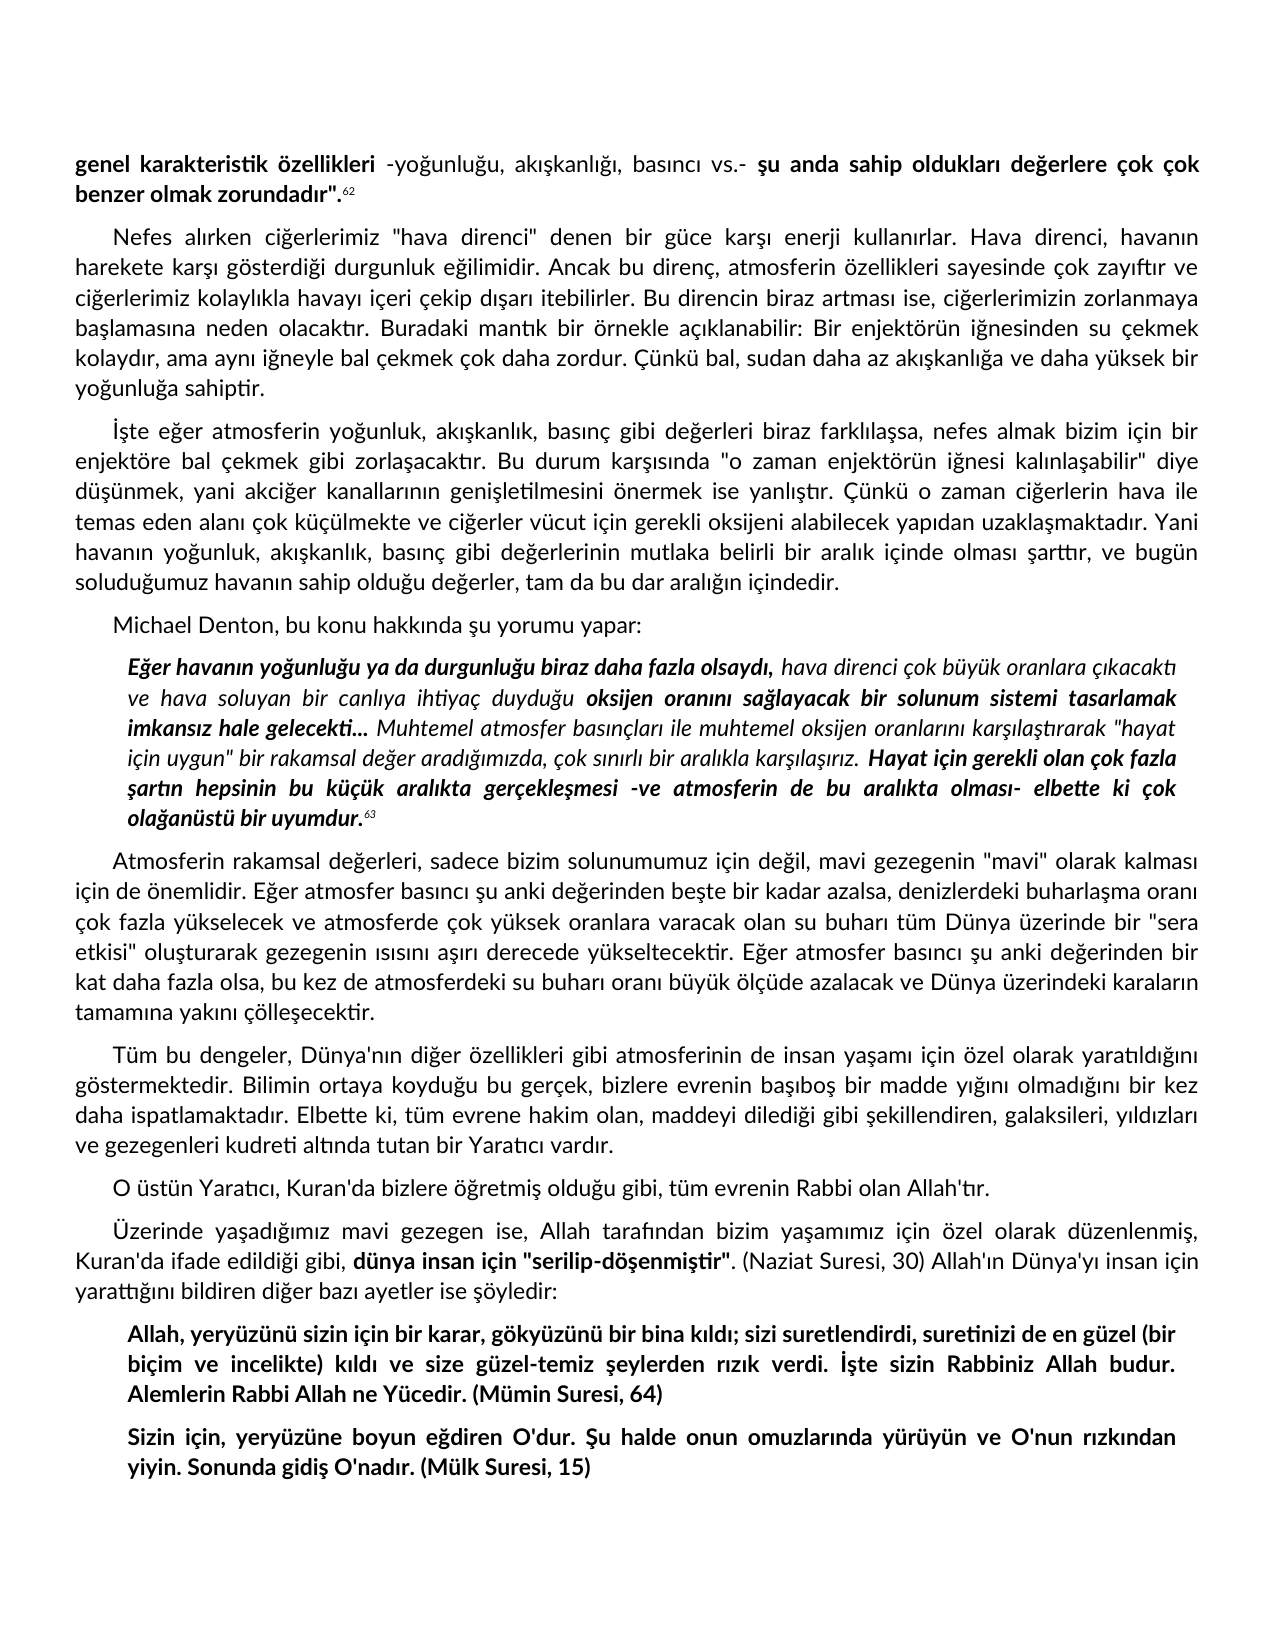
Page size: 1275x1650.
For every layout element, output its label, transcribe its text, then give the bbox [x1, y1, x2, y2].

text Allah, yeryüzünü sizin için bir karar, gökyüzünü bir bina kıldı; sizi suretlendirdi, suretinizi de en güzel (bir biçim ve incelikte) kıldı ve size güzel-temiz şeylerden rızık verdi. İşte sizin Rabbiniz Allah budur. Alemlerin Rabbi Allah ne Yücedir. (Mümin Suresi, 64) [127, 1320, 1177, 1408]
text Üzerinde yaşadığımız mavi gezegen ise, Allah tarafından bizim yaşamımız için özel olarak düzenlenmiş, Kuran'da ifade edildiği gibi, dünya insan için "serilip-döşenmiştir". (Naziat Suresi, 30) Allah'ın Dünya'yı insan için yarattığını bildiren diğer bazı ayetler ise şöyledir: [75, 1217, 1200, 1304]
text O üstün Yaratıcı, Kuran'da bizlere öğretmiş olduğu gibi, tüm evrenin Rabbi olan Allah'tır. [75, 1174, 1200, 1201]
text Atmosferin rakamsal değerleri, sadece bizim solunumumuz için değil, mavi gezegenin "mavi" olarak kalması için de önemlidir. Eğer atmosfer basıncı şu anki değerinden beşte bir kadar azalsa, denizlerdeki buharlaşma oranı çok fazla yükselecek ve atmosferde çok yüksek oranlara varacak olan su buharı tüm Dünya üzerinde bir "sera etkisi" oluşturarak gezegenin ısısını aşırı derecede yükseltecektir. Eğer atmosfer basıncı şu anki değerinden bir kat daha fazla olsa, bu kez de atmosferdeki su buharı oranı büyük ölçüde azalacak ve Dünya üzerindeki karaların tamamına yakını çölleşecektir. [75, 847, 1200, 1025]
text genel karakteristik özellikleri -yoğunluğu, akışkanlığı, basıncı vs.- şu anda sahip oldukları değerlere çok çok benzer olmak zorundadır".62 [75, 150, 1200, 208]
text İşte eğer atmosferin yoğunluk, akışkanlık, basınç gibi değerleri biraz farklılaşsa, nefes almak bizim için bir enjektöre bal çekmek gibi zorlaşacaktır. Bu durum karşısında "o zaman enjektörün iğnesi kalınlaşabilir" diye düşünmek, yani akciğer kanallarının genişletilmesini önermek ise yanlıştır. Çünkü o zaman ciğerlerin hava ile temas eden alanı çok küçülmekte ve ciğerler vücut için gerekli oksijeni alabilecek yapıdan uzaklaşmaktadır. Yani havanın yoğunluk, akışkanlık, basınç gibi değerlerinin mutlaka belirli bir aralık içinde olması şarttır, ve bugün soluduğumuz havanın sahip olduğu değerler, tam da bu dar aralığın içindedir. [75, 417, 1200, 595]
text Eğer havanın yoğunluğu ya da durgunluğu biraz daha fazla olsaydı, hava direnci çok büyük oranlara çıkacaktı ve hava soluyan bir canlıya ihtiyaç duyduğu oksijen oranını sağlayacak bir solunum sistemi tasarlamak imkansız hale gelecekti... Muhtemel atmosfer basınçları ile muhtemel oksijen oranlarını karşılaştırarak "hayat için uygun" bir rakamsal değer aradığımızda, çok sınırlı bir aralıkla karşılaşırız. Hayat için gerekli olan çok fazla şartın hepsinin bu küçük aralıkta gerçekleşmesi -ve atmosferin de bu aralıkta olması- elbette ki çok olağanüstü bir uyumdur.63 [127, 653, 1177, 832]
text Nefes alırken ciğerlerimiz "hava direnci" denen bir güce karşı enerji kullanırlar. Hava direnci, havanın harekete karşı gösterdiği durgunluk eğilimidir. Ancak bu direnç, atmosferin özellikleri sayesinde çok zayıftır ve ciğerlerimiz kolaylıkla havayı içeri çekip dışarı itebilirler. Bu direncin biraz artması ise, ciğerlerimizin zorlanmaya başlamasına neden olacaktır. Buradaki mantık bir örnekle açıklanabilir: Bir enjektörün iğnesinden su çekmek kolaydır, ama aynı iğneyle bal çekmek çok daha zordur. Çünkü bal, sudan daha az akışkanlığa ve daha yüksek bir yoğunluğa sahiptir. [75, 223, 1200, 401]
text Michael Denton, bu konu hakkında şu yorumu yapar: [75, 610, 1200, 638]
text Tüm bu dengeler, Dünya'nın diğer özellikleri gibi atmosferinin de insan yaşamı için özel olarak yaratıldığını göstermektedir. Bilimin ortaya koyduğu bu gerçek, bizlere evrenin başıboş bir madde yığını olmadığını bir kez daha ispatlamaktadır. Elbette ki, tüm evrene hakim olan, maddeyi dilediği gibi şekillendiren, galaksileri, yıldızları ve gezegenleri kudreti altında tutan bir Yaratıcı vardır. [75, 1041, 1200, 1159]
text Sizin için, yeryüzüne boyun eğdiren O'dur. Şu halde onun omuzlarında yürüyün ve O'nun rızkından yiyin. Sonunda gidiş O'nadır. (Mülk Suresi, 15) [127, 1423, 1177, 1481]
